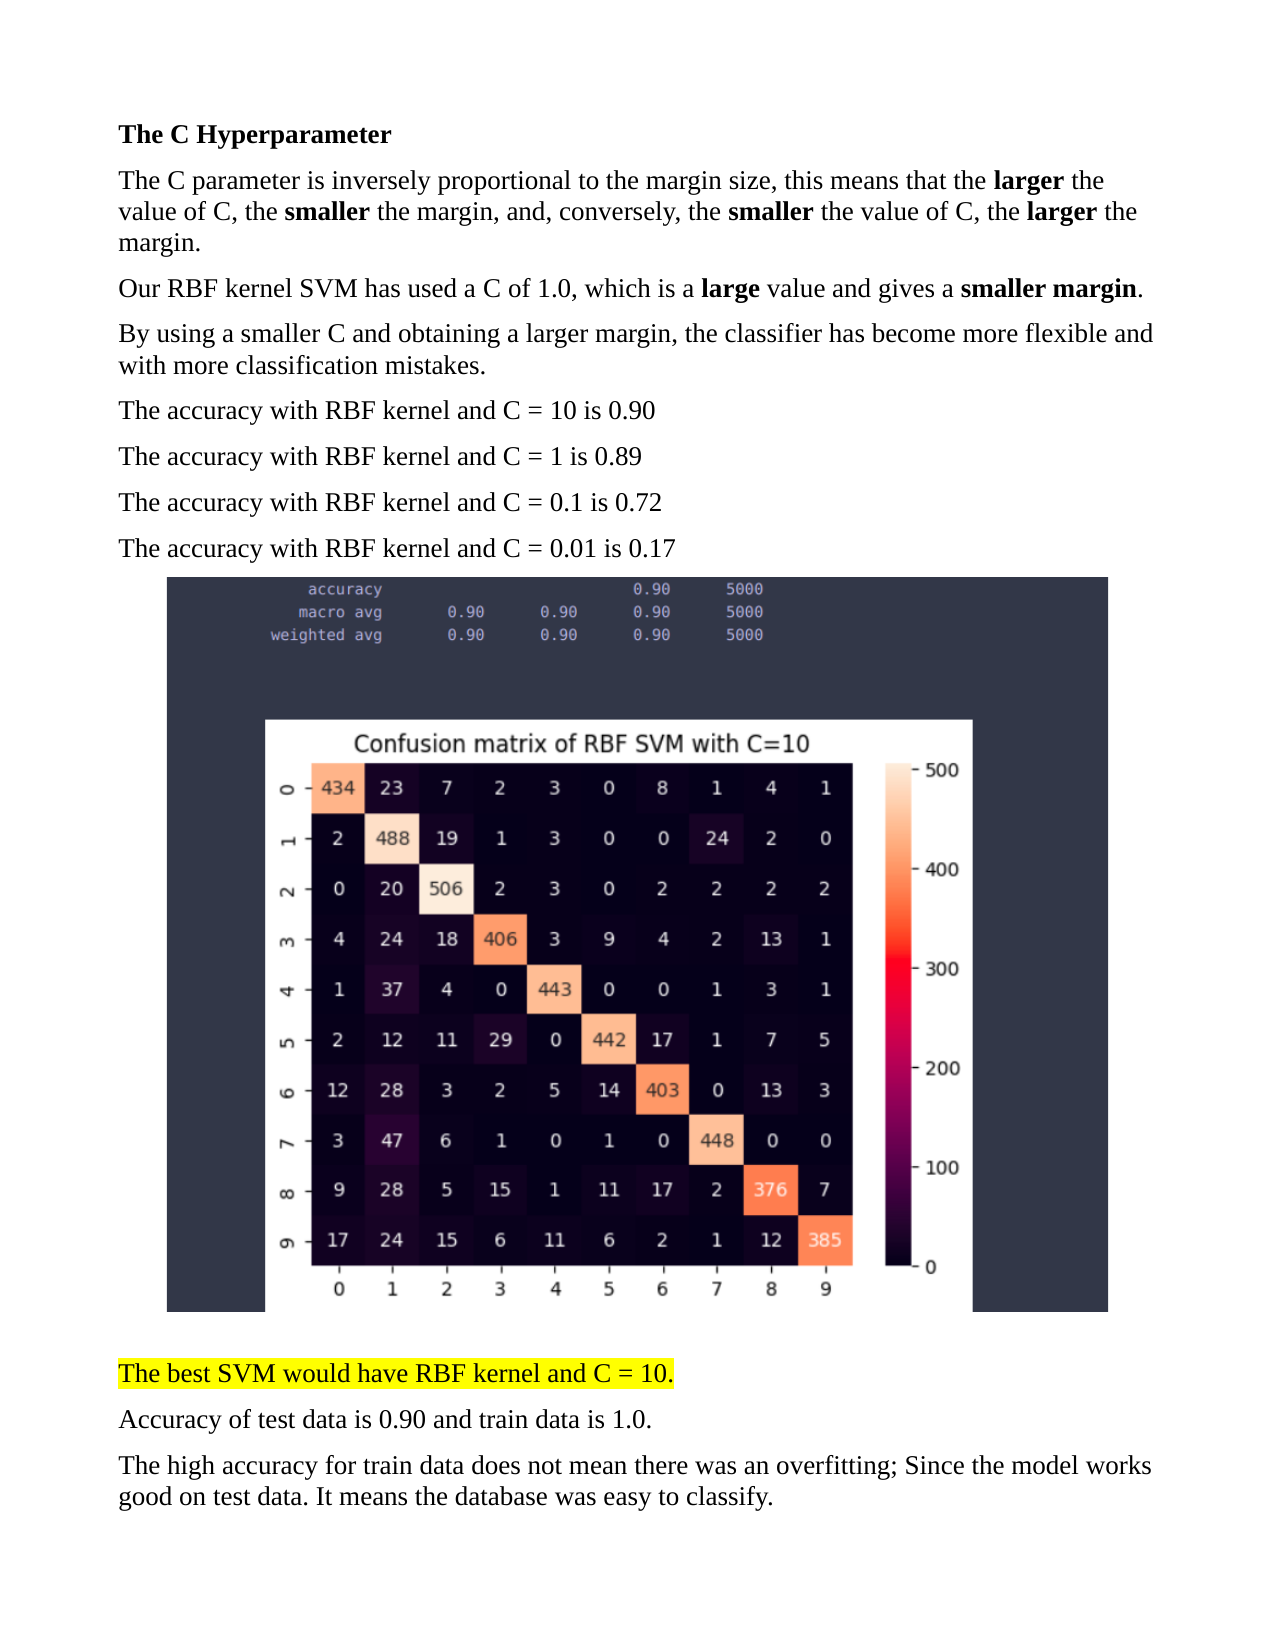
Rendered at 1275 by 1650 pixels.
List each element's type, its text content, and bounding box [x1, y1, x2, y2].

text Accuracy of test data is 0.90 and train data is 1.0. [118, 1403, 1157, 1434]
text The best SVM would have RBF kernel and C = 10. [118, 1358, 1157, 1389]
text The accuracy with RBF kernel and C = 1 is 0.89 [118, 440, 1157, 471]
picture [166, 577, 1109, 1312]
text Our RBF kernel SVM has used a C of 1.0, which is a large value and gives a smaller margin. [118, 272, 1157, 303]
text The accuracy with RBF kernel and C = 0.01 is 0.17 [118, 532, 1157, 563]
text The high accuracy for train data does not mean there was an overfitting; Since the model works good on test data. It means the database was easy to classify. [118, 1449, 1157, 1511]
text The accuracy with RBF kernel and C = 0.1 is 0.72 [118, 486, 1157, 517]
text The C Hyperparameter [118, 118, 1157, 149]
text By using a smaller C and obtaining a larger margin, the classifier has become more flexible and with more classification mistakes. [118, 318, 1157, 380]
text The accuracy with RBF kernel and C = 10 is 0.90 [118, 394, 1157, 426]
text The C parameter is inversely proportional to the margin size, this means that the larger the value of C, the smaller the margin, and, conversely, the smaller the value of C, the larger the margin. [118, 164, 1157, 257]
